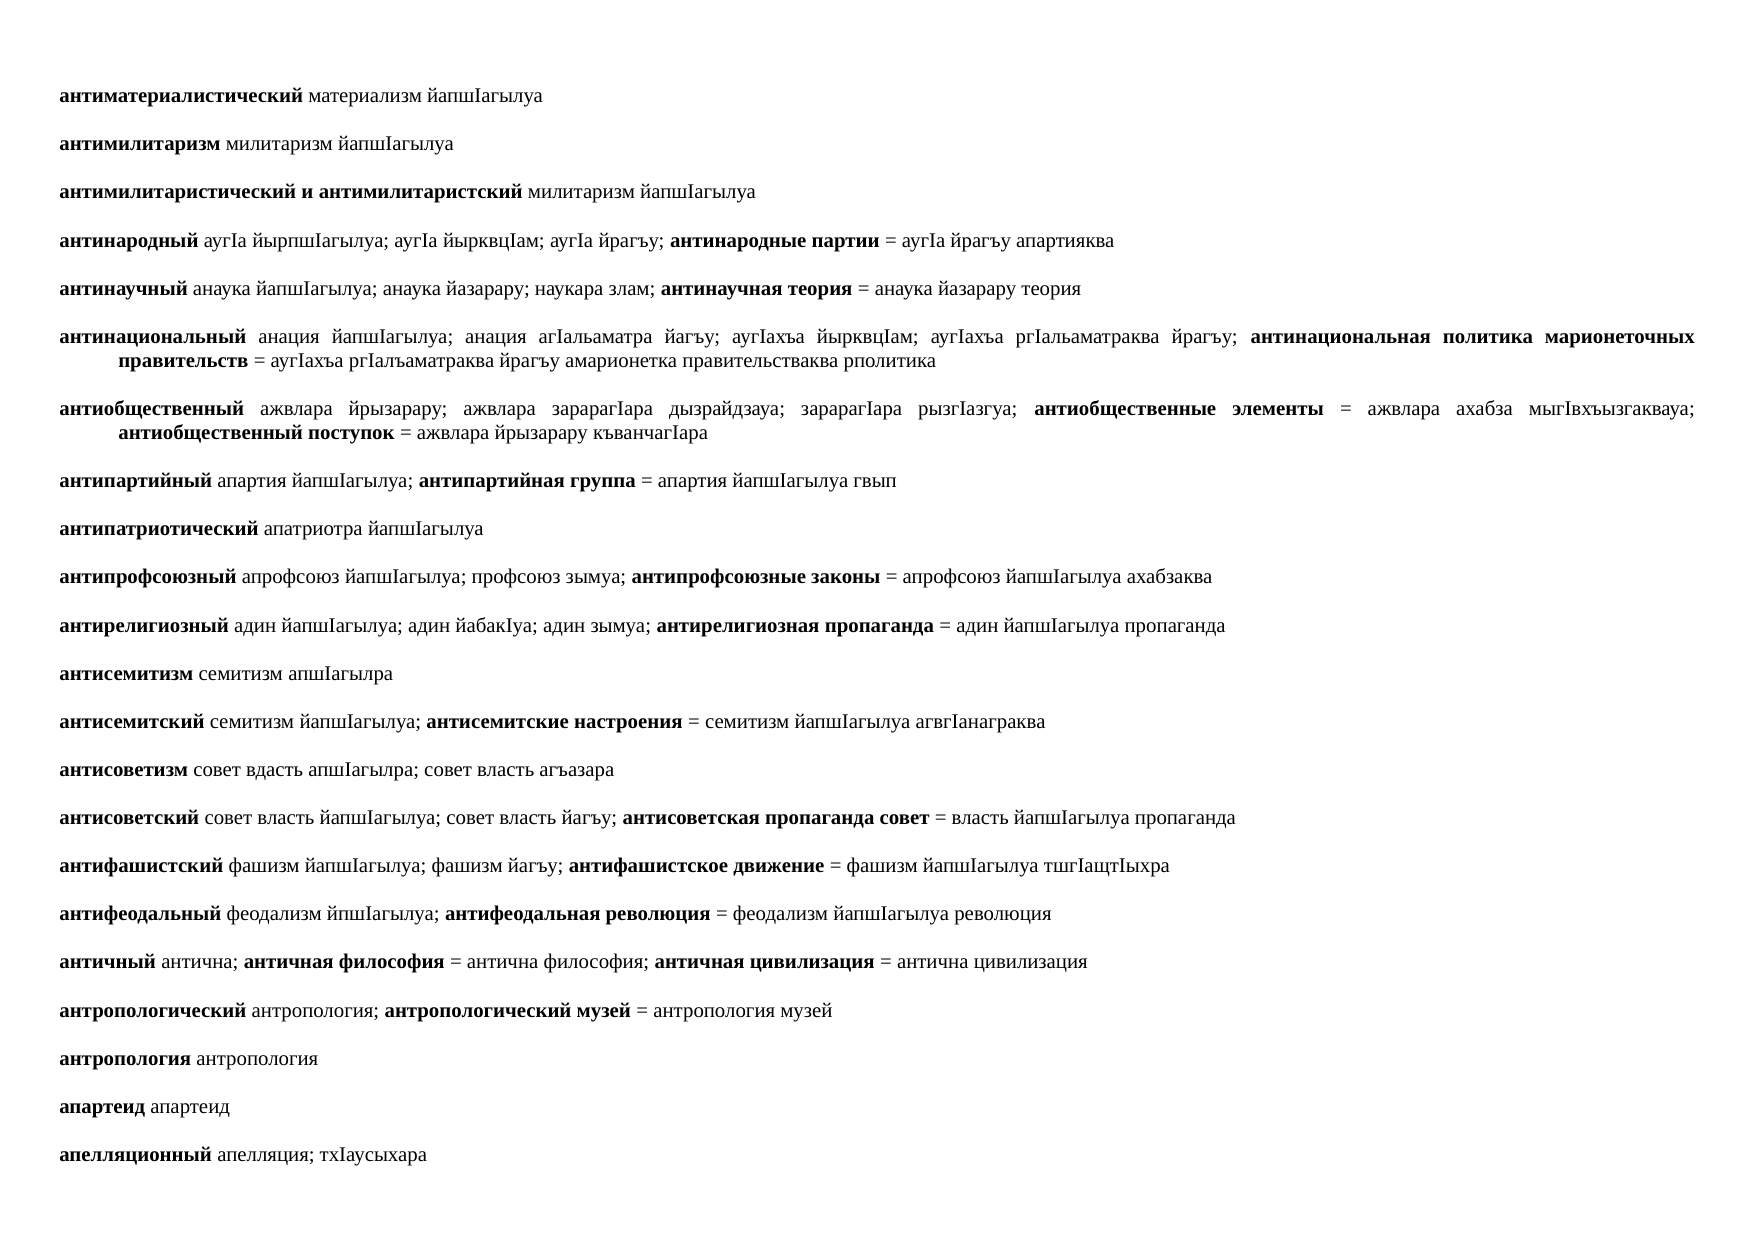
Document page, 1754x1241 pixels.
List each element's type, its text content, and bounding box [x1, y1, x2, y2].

text антипрофсоюзный апрофсоюз йапшIагылуа; профсоюз зымуа; антипрофсоюзные законы = апрофсоюз йапшIагылуа ахабзаква [59, 564, 1695, 588]
text античный антична; античная философия = антична философия; античная цивилизация = антична цивилизация [59, 949, 1695, 973]
text антропологический антропология; антропологический музей = антропология музей [59, 997, 1695, 1022]
text антифеодальный феодализм йпшIагылуа; антифеодальная революция = феодализм йапшIагылуа революция [59, 901, 1695, 925]
text антимилитаризм милитаризм йапшIагылуа [59, 131, 1695, 155]
text антинациональный анация йапшIагылуа; анация агIальаматра йагъу; аугIахъа йырквцIам; аугIахъа ргIальаматраква йрагъу; антинациональная политика марионеточных правительств = аугIахъа ргIалъаматраква йрагъу амарионетка правительстваква рполитика [59, 324, 1695, 372]
text антипатриотический апатриотра йапшIагылуа [59, 516, 1695, 540]
text антисоветский совет власть йапшIагылуа; совет власть йагъу; антисоветская пропаганда совет = власть йапшIагылуа пропаганда [59, 805, 1695, 829]
text антифашистский фашизм йапшIагылуа; фашизм йагъу; антифашистское движение = фашизм йапшIагылуа тшгIащтIыхра [59, 853, 1695, 877]
text антипартийный апартия йапшIагылуа; антипартийная группа = апартия йапшIагылуа гвып [59, 468, 1695, 492]
text антирелигиозный адин йапшIагылуа; адин йабакIуа; адин зымуа; антирелигиозная пропаганда = адин йапшIагылуа пропаганда [59, 612, 1695, 637]
text антропология антропология [59, 1046, 1695, 1070]
text антиобщественный ажвлара йрызарару; ажвлара зарарагIара дызрайдзауа; зарарагIара рызгIазгуа; антиобщественные элементы = ажвлара ахабза мыгIвхъызгаквауа; антиобщественный поступок = ажвлара йрызарару къванчагIара [59, 396, 1695, 444]
text антисоветизм совет вдасть апшIагылра; совет власть агъазара [59, 757, 1695, 781]
text антимилитаристический и антимилитаристский милитаризм йапшIагылуа [59, 179, 1695, 203]
text апелляционный апелляция; тхIаусыхара [59, 1142, 1695, 1166]
text апартеид апартеид [59, 1094, 1695, 1118]
text антинаучный анаука йапшIагылуа; анаука йазарару; наукара злам; антинаучная теория = анаука йазарару теория [59, 276, 1695, 300]
text антинародный аугIа йырпшIагылуа; аугIа йырквцIам; аугIа йрагъу; антинародные партии = аугIа йрагъу апартияква [59, 227, 1695, 252]
text антисемитский семитизм йапшIагылуа; антисемитские настроения = семитизм йапшIагылуа агвгIанаграква [59, 709, 1695, 733]
text антиматериалистический материализм йапшIагылуа [59, 83, 1695, 107]
text антисемитизм семитизм апшIагылра [59, 661, 1695, 685]
